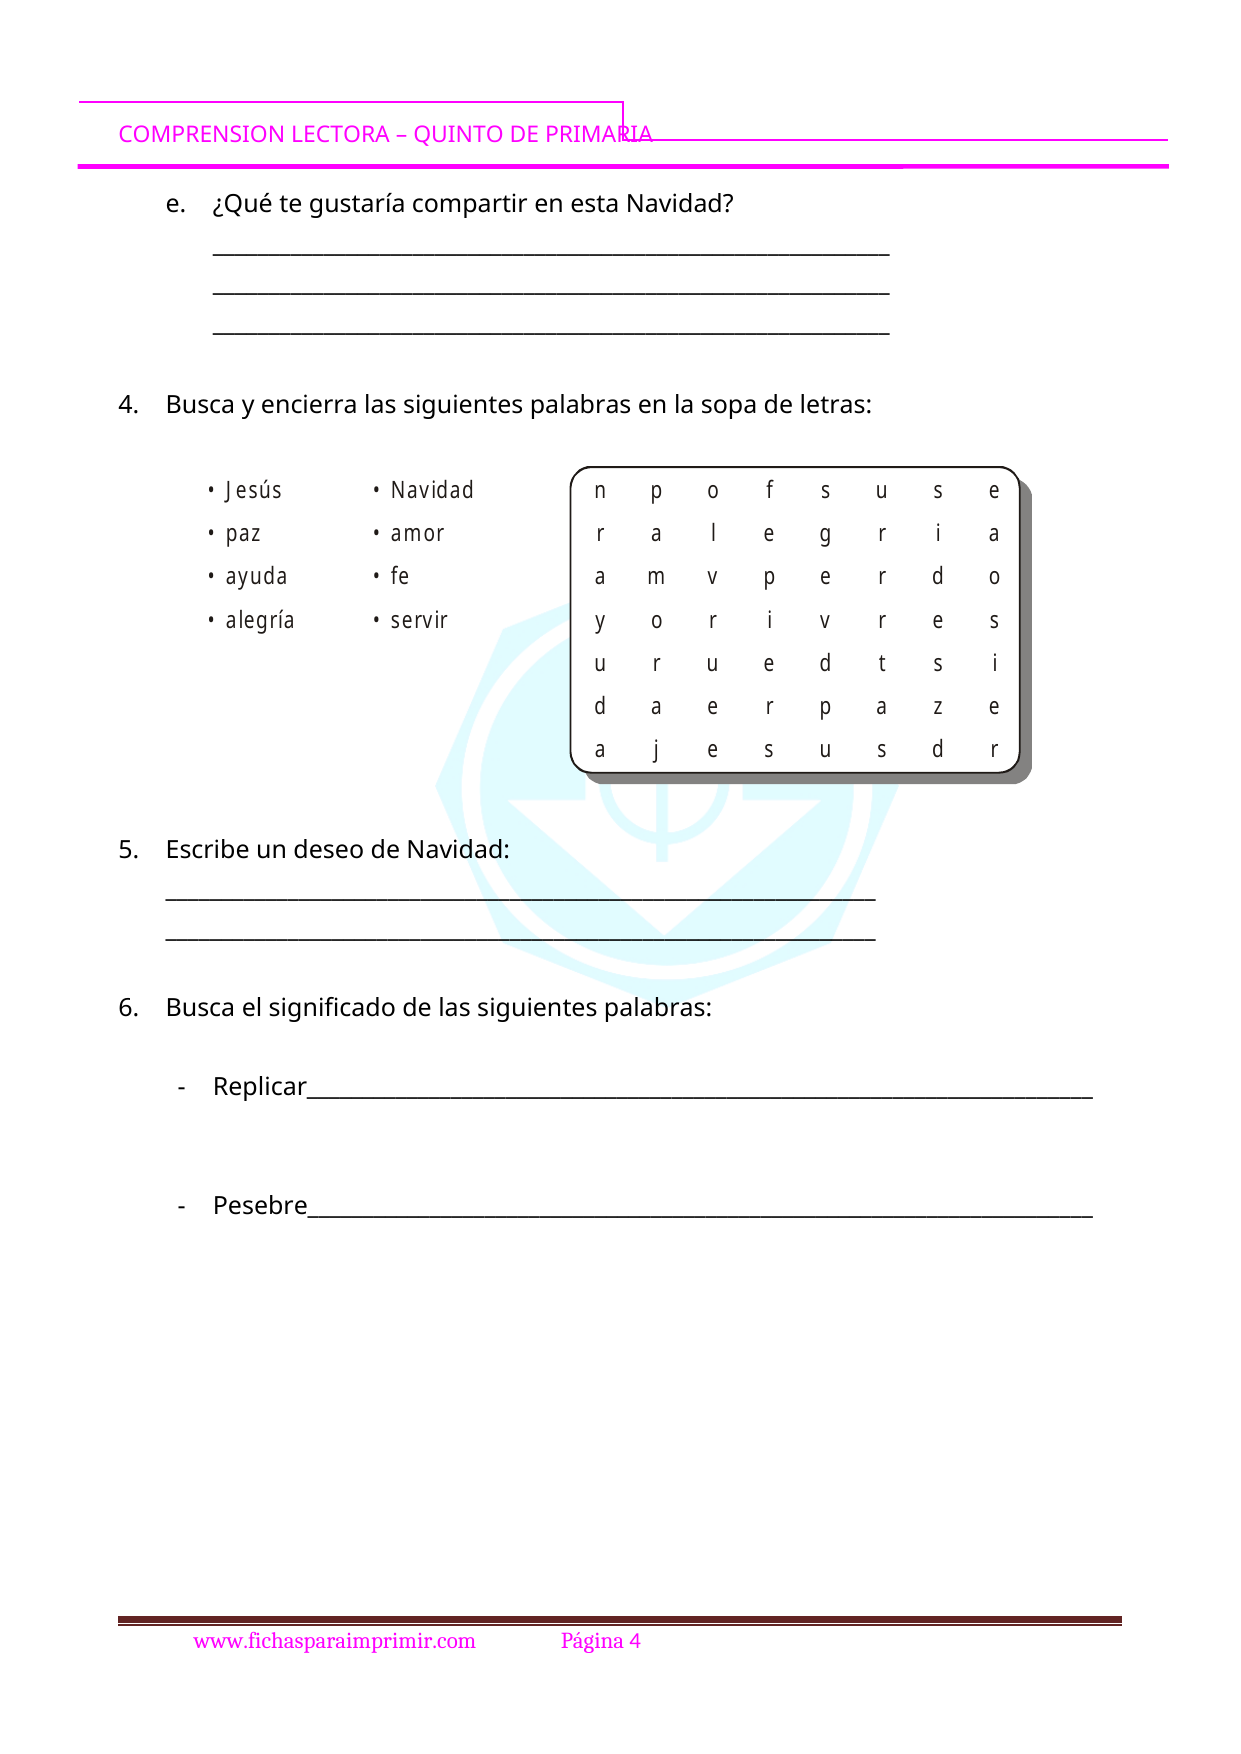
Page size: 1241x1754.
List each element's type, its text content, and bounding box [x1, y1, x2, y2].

text 6. Busca el significado de las siguientes palabras: [118, 984, 1122, 1024]
text ________________________________________________________________ [118, 865, 434, 905]
text _____________________________________________________________ [118, 259, 1122, 299]
text e. ¿Qué te gustaría compartir en esta Navidad? [118, 180, 1122, 220]
text 5. Escribe un deseo de Navidad: [118, 826, 434, 865]
text ________________________________________________________________ [118, 905, 434, 944]
text 5. Escribe un deseo de Navidad: [900, 826, 1122, 865]
text _____________________________________________________________ [118, 299, 1122, 339]
text _____________________________________________________________ [118, 220, 1122, 259]
text - Replicar [118, 1063, 1122, 1103]
text 4. Busca y encierra las siguientes palabras en la sopa de letras: [118, 378, 1122, 421]
text ________________________________________________________________ [900, 865, 1122, 905]
text - Pesebre [118, 1182, 1122, 1222]
text ________________________________________________________________ [900, 905, 1122, 944]
